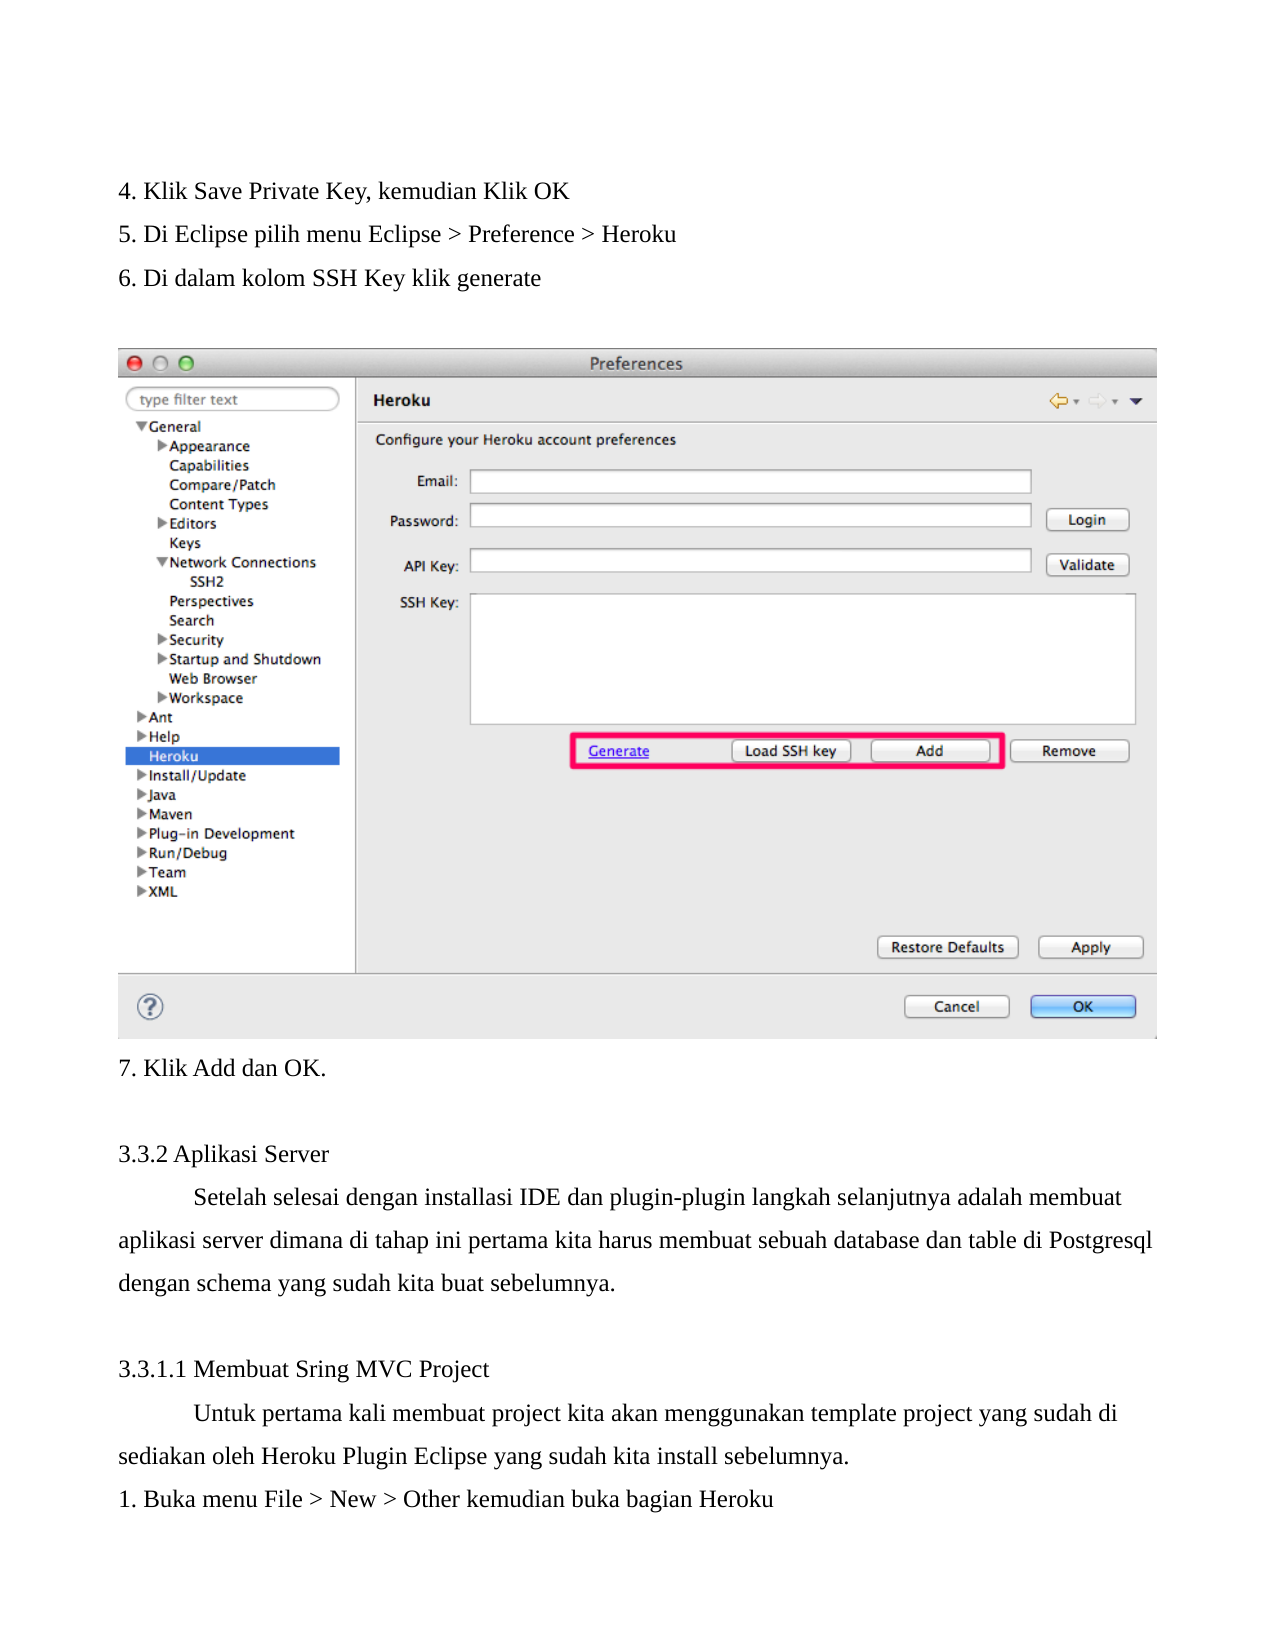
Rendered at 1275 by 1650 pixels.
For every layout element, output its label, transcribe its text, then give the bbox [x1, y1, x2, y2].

text Setelah selesai dengan installasi IDE dan plugin-plugin langkah selanjutnya adalah membuat aplikasi server dimana di tahap ini pertama kita harus membuat sebuah database dan table di Postgresql dengan schema yang sudah kita buat sebelumnya. [118, 1182, 1157, 1297]
text 3.3.1.1 Membuat Sring MVC Project [118, 1354, 1157, 1383]
text 1. Buka menu File > New > Other kemudian buka bagian Heroku [118, 1484, 1157, 1513]
text 5. Di Eclipse pilih menu Eclipse > Preference > Heroku [118, 219, 1157, 248]
picture [118, 348, 1157, 1039]
text 3.3.2 Aplikasi Server [118, 1139, 1157, 1168]
text 7. Klik Add dan OK. [118, 1039, 1157, 1081]
text 6. Di dalam kolom SSH Key klik generate [118, 263, 1157, 291]
text Untuk pertama kali membuat project kita akan menggunakan template project yang sudah di sediakan oleh Heroku Plugin Eclipse yang sudah kita install sebelumnya. [118, 1398, 1157, 1469]
text 4. Klik Save Private Key, kemudian Klik OK [118, 176, 1157, 205]
